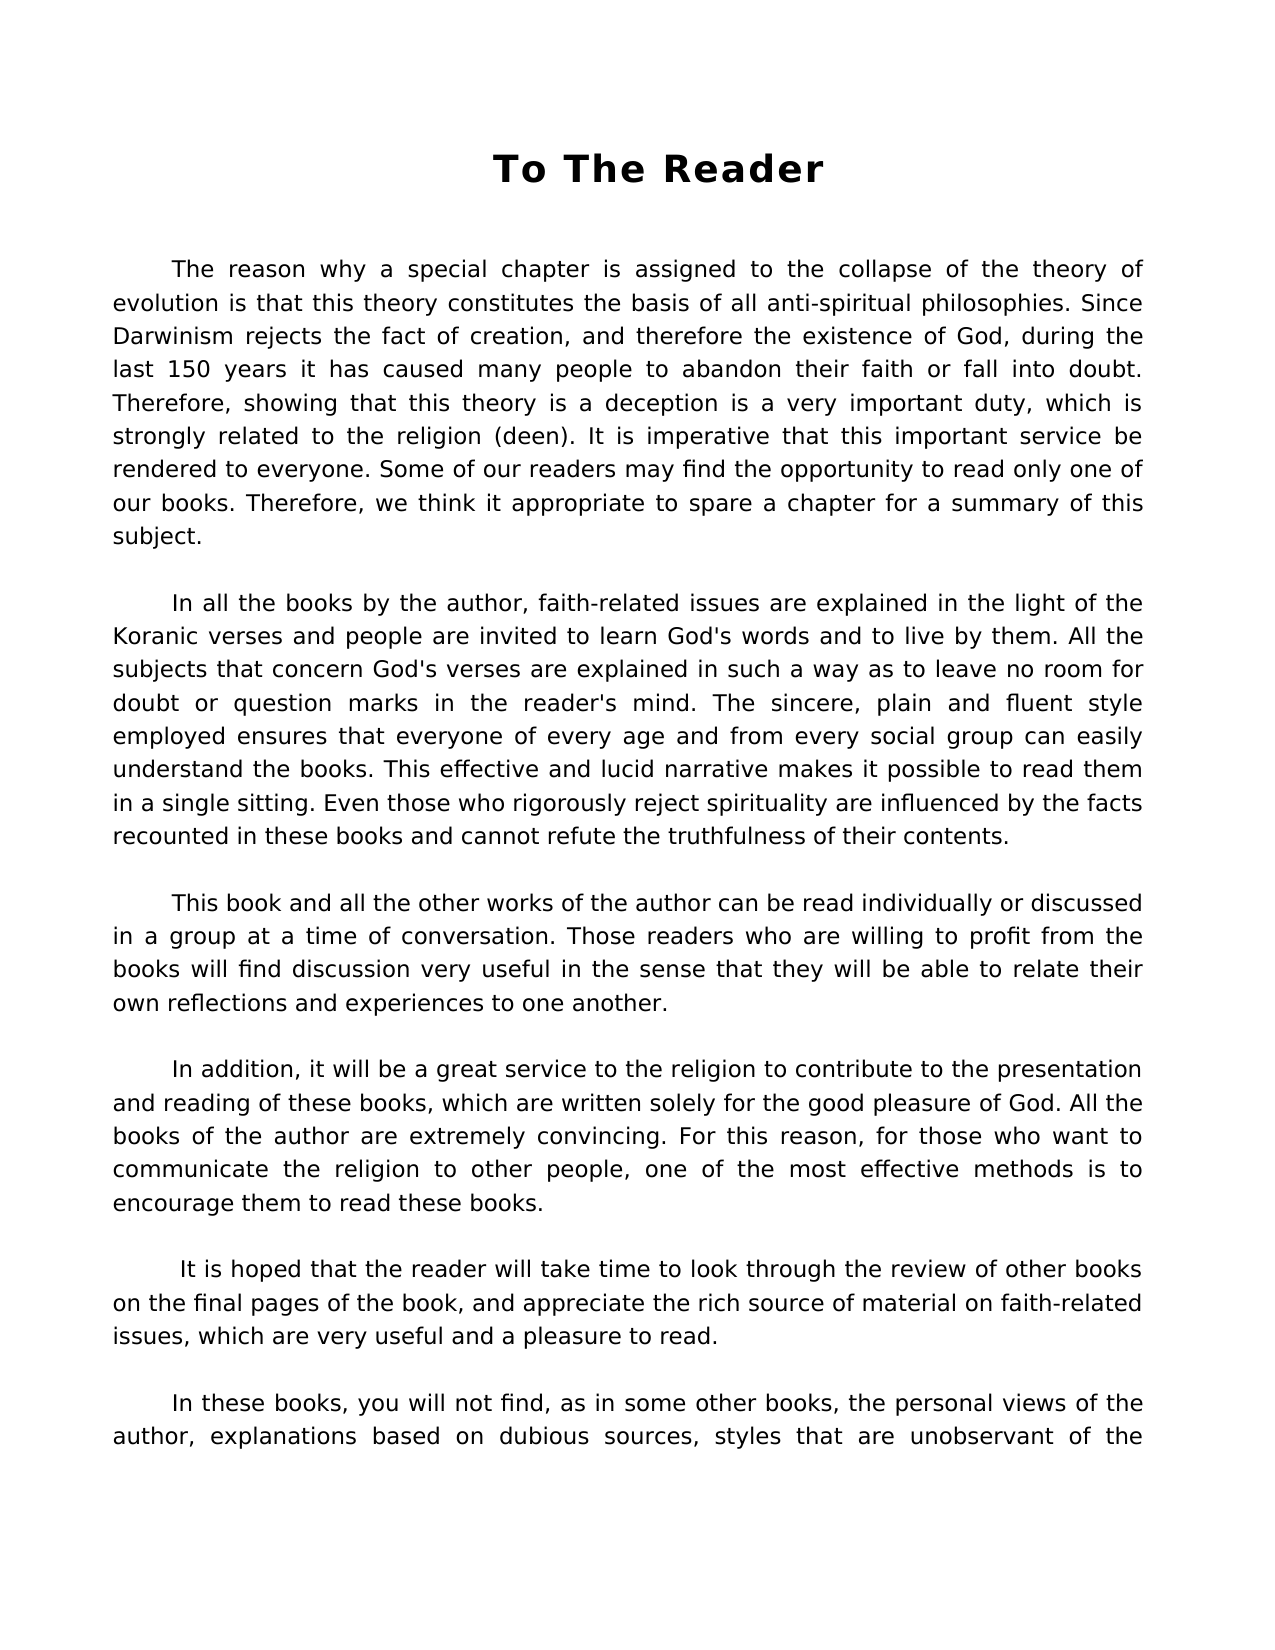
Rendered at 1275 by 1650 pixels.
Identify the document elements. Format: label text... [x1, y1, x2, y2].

text This book and all the other works of the author can be read individually or discussed in a group at a time of conversation. Those readers who are willing to profit from the books will find discussion very useful in the sense that they will be able to relate their own reflections and experiences to one another. [112, 884, 1145, 1018]
text In addition, it will be a great service to the religion to contribute to the presentation and reading of these books, which are written solely for the good pleasure of God. All the books of the author are extremely convincing. For this reason, for those who want to communicate the religion to other people, one of the most effective methods is to encourage them to read these books. [112, 1051, 1145, 1218]
text The reason why a special chapter is assigned to the collapse of the theory of evolution is that this theory constitutes the basis of all anti-spiritual philosophies. Since Darwinism rejects the fact of creation, and therefore the existence of God, during the last 150 years it has caused many people to abandon their faith or fall into doubt. Therefore, showing that this theory is a deception is a very important duty, which is strongly related to the religion (deen). It is imperative that this important service be rendered to everyone. Some of our readers may find the opportunity to read only one of our books. Therefore, we think it appropriate to spare a chapter for a summary of this subject. [112, 251, 1145, 551]
text It is hoped that the reader will take time to look through the review of other books on the final pages of the book, and appreciate the rich source of material on faith-related issues, which are very useful and a pleasure to read. [112, 1251, 1145, 1351]
text To The Reader [112, 148, 1145, 191]
text In all the books by the author, faith-related issues are explained in the light of the Koranic verses and people are invited to learn God's words and to live by them. All the subjects that concern God's verses are explained in such a way as to leave no room for doubt or question marks in the reader's mind. The sincere, plain and fluent style employed ensures that everyone of every age and from every social group can easily understand the books. This effective and lucid narrative makes it possible to read them in a single sitting. Even those who rigorously reject spirituality are influenced by the facts recounted in these books and cannot refute the truthfulness of their contents. [112, 584, 1145, 851]
text In these books, you will not find, as in some other books, the personal views of the author, explanations based on dubious sources, styles that are unobservant of the [112, 1384, 1145, 1451]
